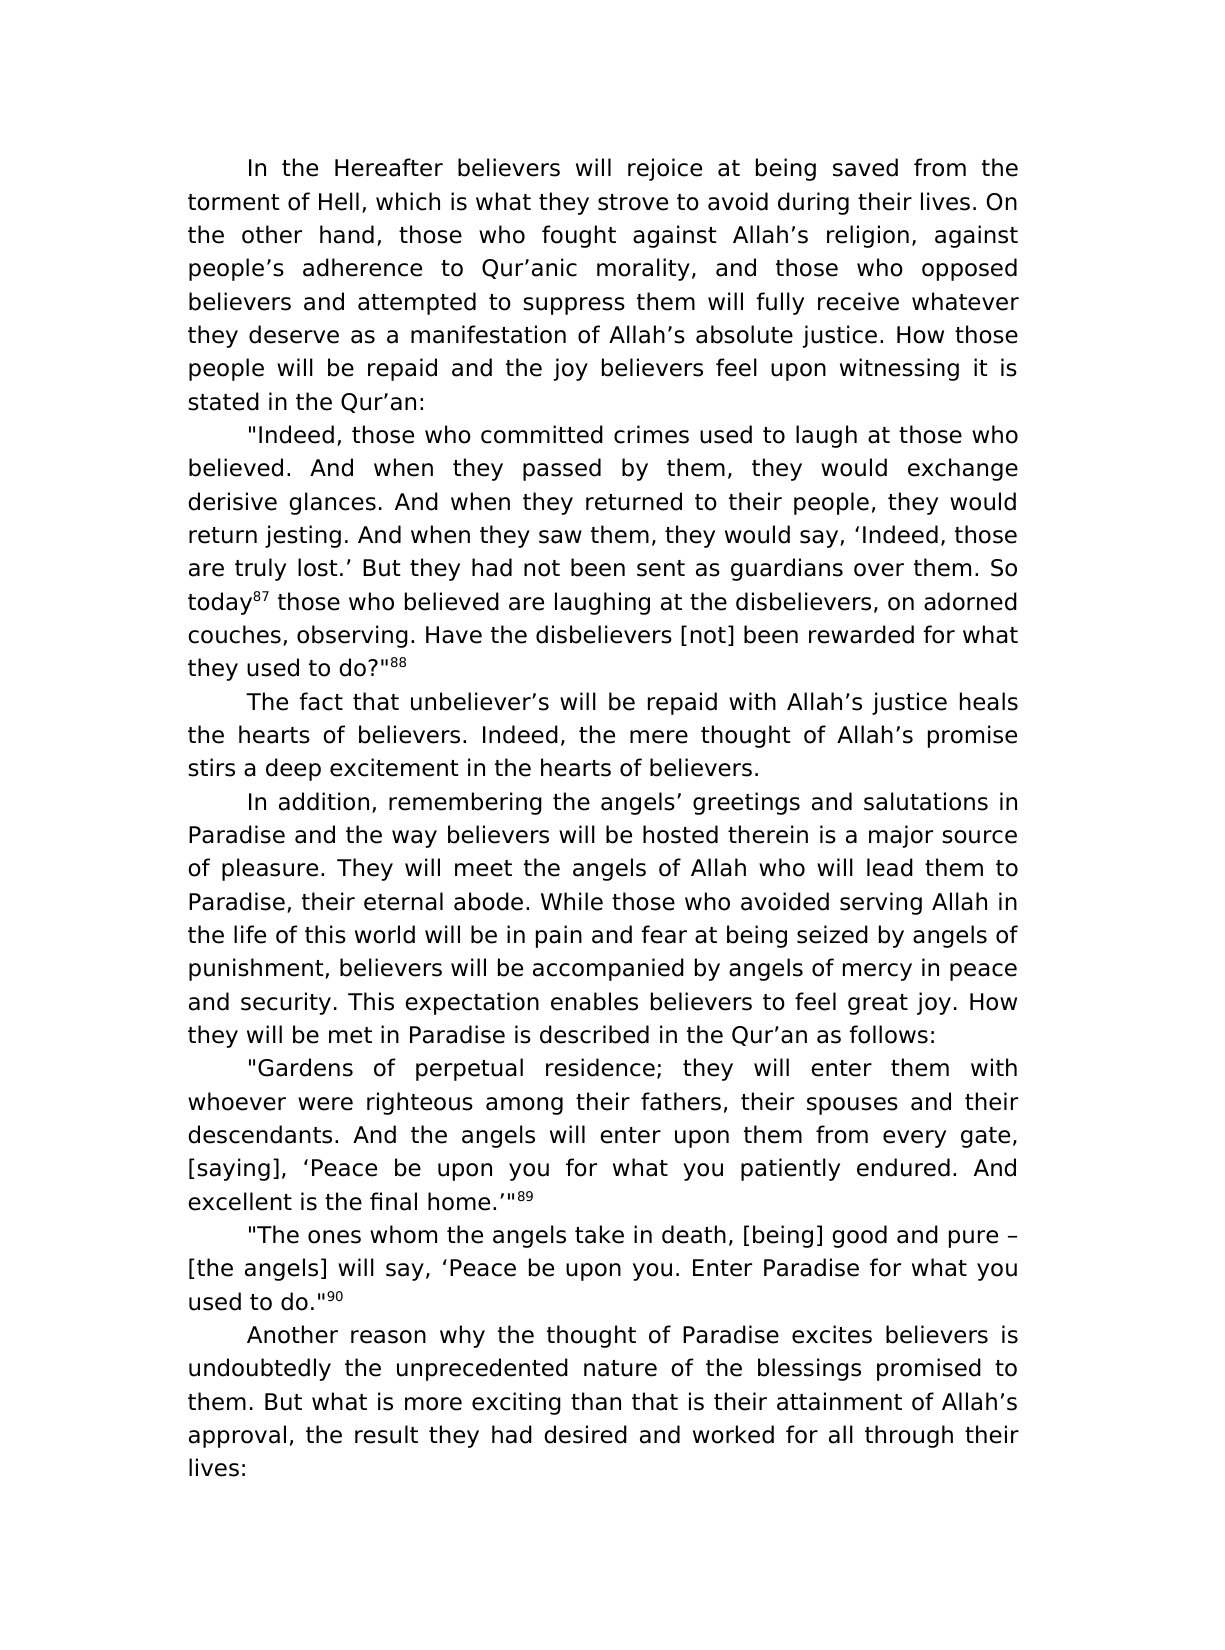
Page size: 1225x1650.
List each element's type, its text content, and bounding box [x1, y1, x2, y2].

text In addition, remembering the angels’ greetings and salutations in Paradise and the way believers will be hosted therein is a major source of pleasure. They will meet the angels of Allah who will lead them to Paradise, their eternal abode. While those who avoided serving Allah in the life of this world will be in pain and fear at being seized by angels of punishment, believers will be accompanied by angels of mercy in peace and security. This expectation enables believers to feel great joy. How they will be met in Paradise is described in the Qur’an as follows: [187, 783, 1020, 1050]
text "Indeed, those who committed crimes used to laugh at those who believed. And when they passed by them, they would exchange derisive glances. And when they returned to their people, they would return jesting. And when they saw them, they would say, ‘Indeed, those are truly lost.’ But they had not been sent as guardians over them. So today87 those who believed are laughing at the disbelievers, on adorned couches, observing. Have the disbelievers [not] been rewarded for what they used to do?"88 [187, 417, 1020, 683]
text "Gardens of perpetual residence; they will enter them with whoever were righteous among their fathers, their spouses and their descendants. And the angels will enter upon them from every gate, [saying], ‘Peace be upon you for what you patiently endured. And excellent is the final home.’"89 [187, 1050, 1020, 1217]
text Another reason why the thought of Paradise excites believers is undoubtedly the unprecedented nature of the blessings promised to them. But what is more exciting than that is their attainment of Allah’s approval, the result they had desired and worked for all through their lives: [187, 1317, 1020, 1483]
text "The ones whom the angels take in death, [being] good and pure – [the angels] will say, ‘Peace be upon you. Enter Paradise for what you used to do."90 [187, 1217, 1020, 1317]
text The fact that unbeliever’s will be repaid with Allah’s justice heals the hearts of believers. Indeed, the mere thought of Allah’s promise stirs a deep excitement in the hearts of believers. [187, 683, 1020, 783]
text In the Hereafter believers will rejoice at being saved from the torment of Hell, which is what they strove to avoid during their lives. On the other hand, those who fought against Allah’s religion, against people’s adherence to Qur’anic morality, and those who opposed believers and attempted to suppress them will fully receive whatever they deserve as a manifestation of Allah’s absolute justice. How those people will be repaid and the joy believers feel upon witnessing it is stated in the Qur’an: [187, 150, 1020, 417]
